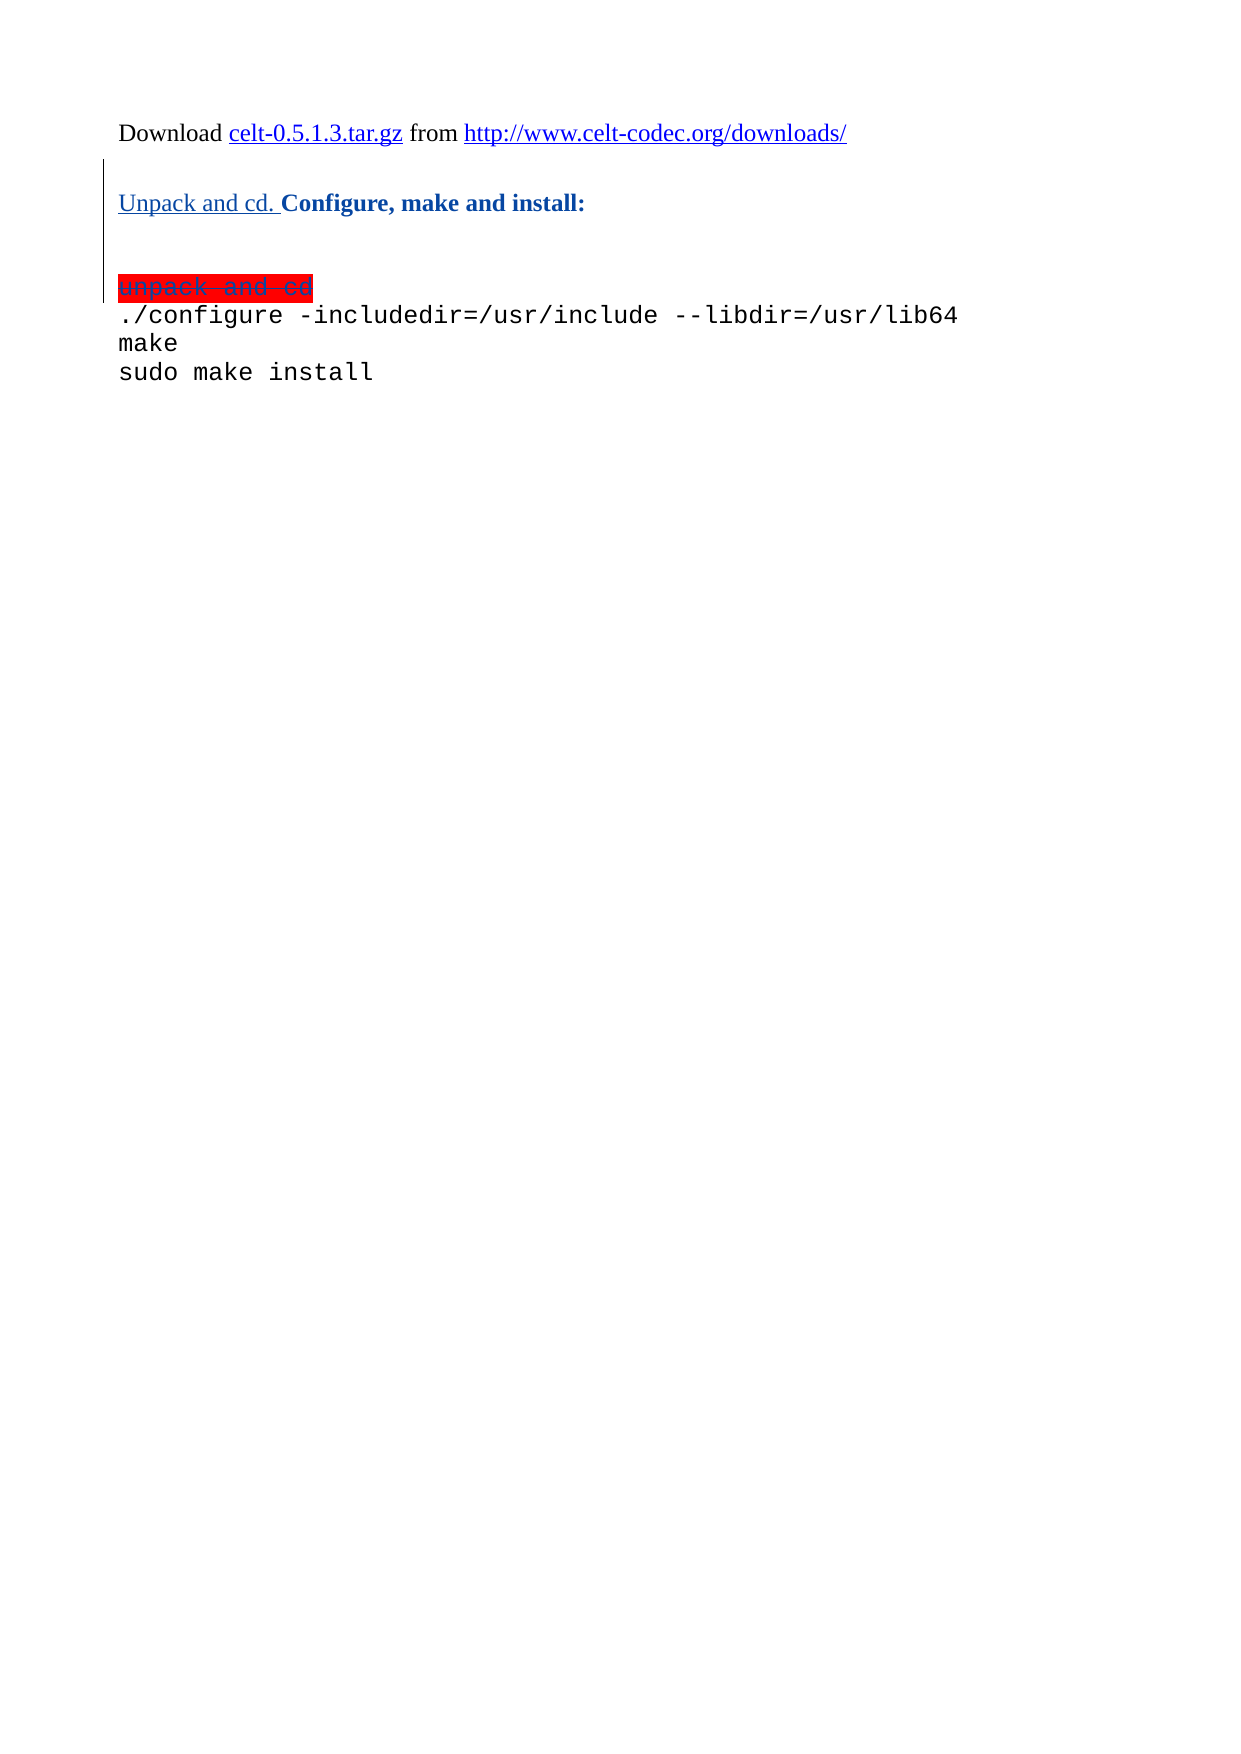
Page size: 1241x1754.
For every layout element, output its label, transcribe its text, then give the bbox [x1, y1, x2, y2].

text Unpack and cd. Configure, make and install: [118, 188, 1122, 217]
text Download celt-0.5.1.3.tar.gz from http://www.celt-codec.org/downloads/ [118, 118, 1122, 147]
text ./configure -includedir=/usr/include --libdir=/usr/lib64 [118, 303, 1122, 331]
text sudo make install [118, 359, 1122, 388]
text make [118, 331, 1122, 359]
